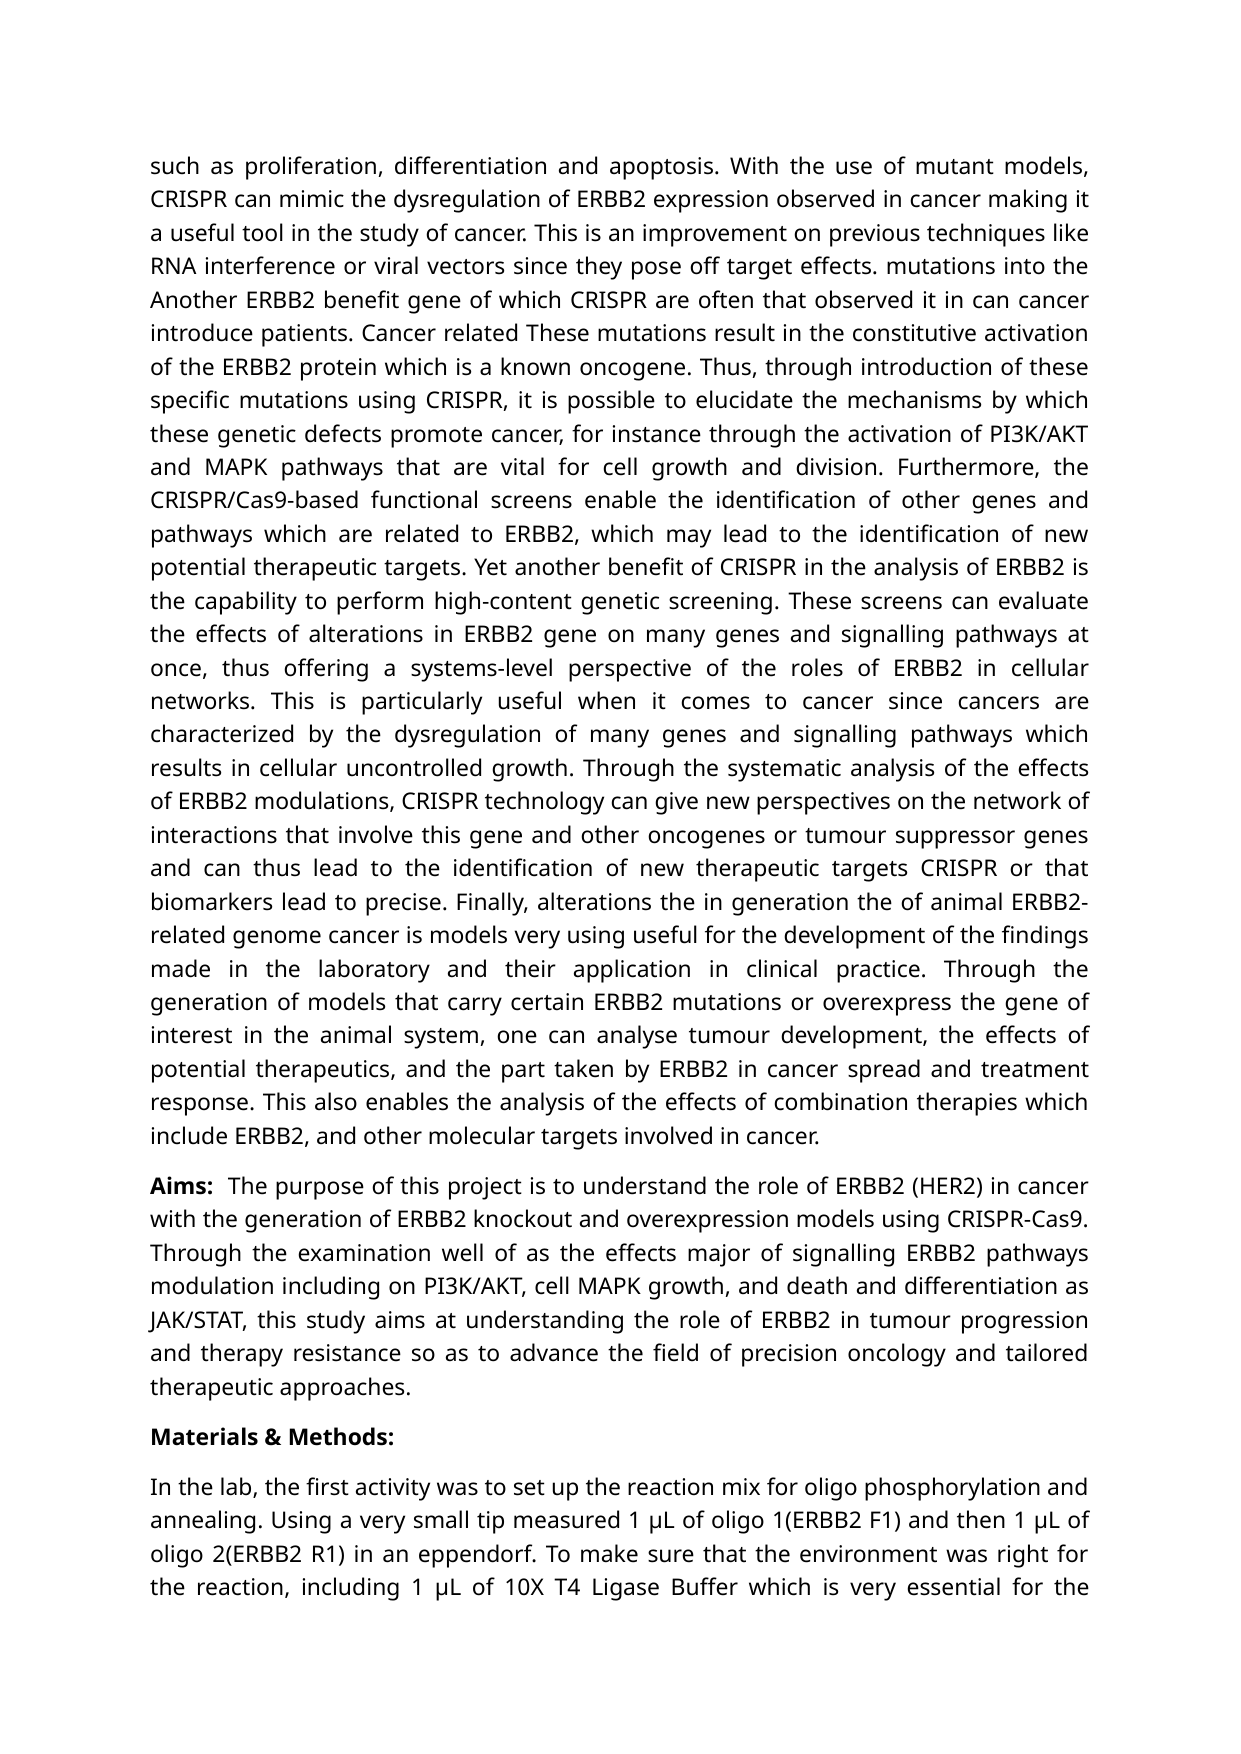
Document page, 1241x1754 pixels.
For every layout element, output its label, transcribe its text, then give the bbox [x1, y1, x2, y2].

text In the lab, the first activity was to set up the reaction mix for oligo phosphorylation and annealing. Using a very small tip measured 1 µL of oligo 1(ERBB2 F1) and then 1 µL of oligo 2(ERBB2 R1) in an eppendorf. To make sure that the environment was right for the reaction, including 1 µL of 10X T4 Ligase Buffer which is very essential for the [150, 1471, 1090, 1602]
text such as proliferation, differentiation and apoptosis. With the use of mutant models, CRISPR can mimic the dysregulation of ERBB2 expression observed in cancer making it a useful tool in the study of cancer. This is an improvement on previous techniques like RNA interference or viral vectors since they pose off target effects. mutations into the Another ERBB2 benefit gene of which CRISPR are often that observed it in can cancer introduce patients. Cancer related These mutations result in the constitutive activation of the ERBB2 protein which is a known oncogene. Thus, through introduction of these specific mutations using CRISPR, it is possible to elucidate the mechanisms by which these genetic defects promote cancer, for instance through the activation of PI3K/AKT and MAPK pathways that are vital for cell growth and division. Furthermore, the CRISPR/Cas9-based functional screens enable the identification of other genes and pathways which are related to ERBB2, which may lead to the identification of new potential therapeutic targets. Yet another benefit of CRISPR in the analysis of ERBB2 is the capability to perform high-content genetic screening. These screens can evaluate the effects of alterations in ERBB2 gene on many genes and signalling pathways at once, thus offering a systems-level perspective of the roles of ERBB2 in cellular networks. This is particularly useful when it comes to cancer since cancers are characterized by the dysregulation of many genes and signalling pathways which results in cellular uncontrolled growth. Through the systematic analysis of the effects of ERBB2 modulations, CRISPR technology can give new perspectives on the network of interactions that involve this gene and other oncogenes or tumour suppressor genes and can thus lead to the identification of new therapeutic targets CRISPR or that biomarkers lead to precise. Finally, alterations the in generation the of animal ERBB2-related genome cancer is models very using useful for the development of the findings made in the laboratory and their application in clinical practice. Through the generation of models that carry certain ERBB2 mutations or overexpress the gene of interest in the animal system, one can analyse tumour development, the effects of potential therapeutics, and the part taken by ERBB2 in cancer spread and treatment response. This also enables the analysis of the effects of combination therapies which include ERBB2, and other molecular targets involved in cancer. [150, 150, 1090, 1151]
text Aims: The purpose of this project is to understand the role of ERBB2 (HER2) in cancer with the generation of ERBB2 knockout and overexpression models using CRISPR-Cas9. Through the examination well of as the effects major of signalling ERBB2 pathways modulation including on PI3K/AKT, cell MAPK growth, and death and differentiation as JAK/STAT, this study aims at understanding the role of ERBB2 in tumour progression and therapy resistance so as to advance the field of precision oncology and tailored therapeutic approaches. [150, 1170, 1090, 1402]
text Materials & Methods: [150, 1421, 1090, 1452]
